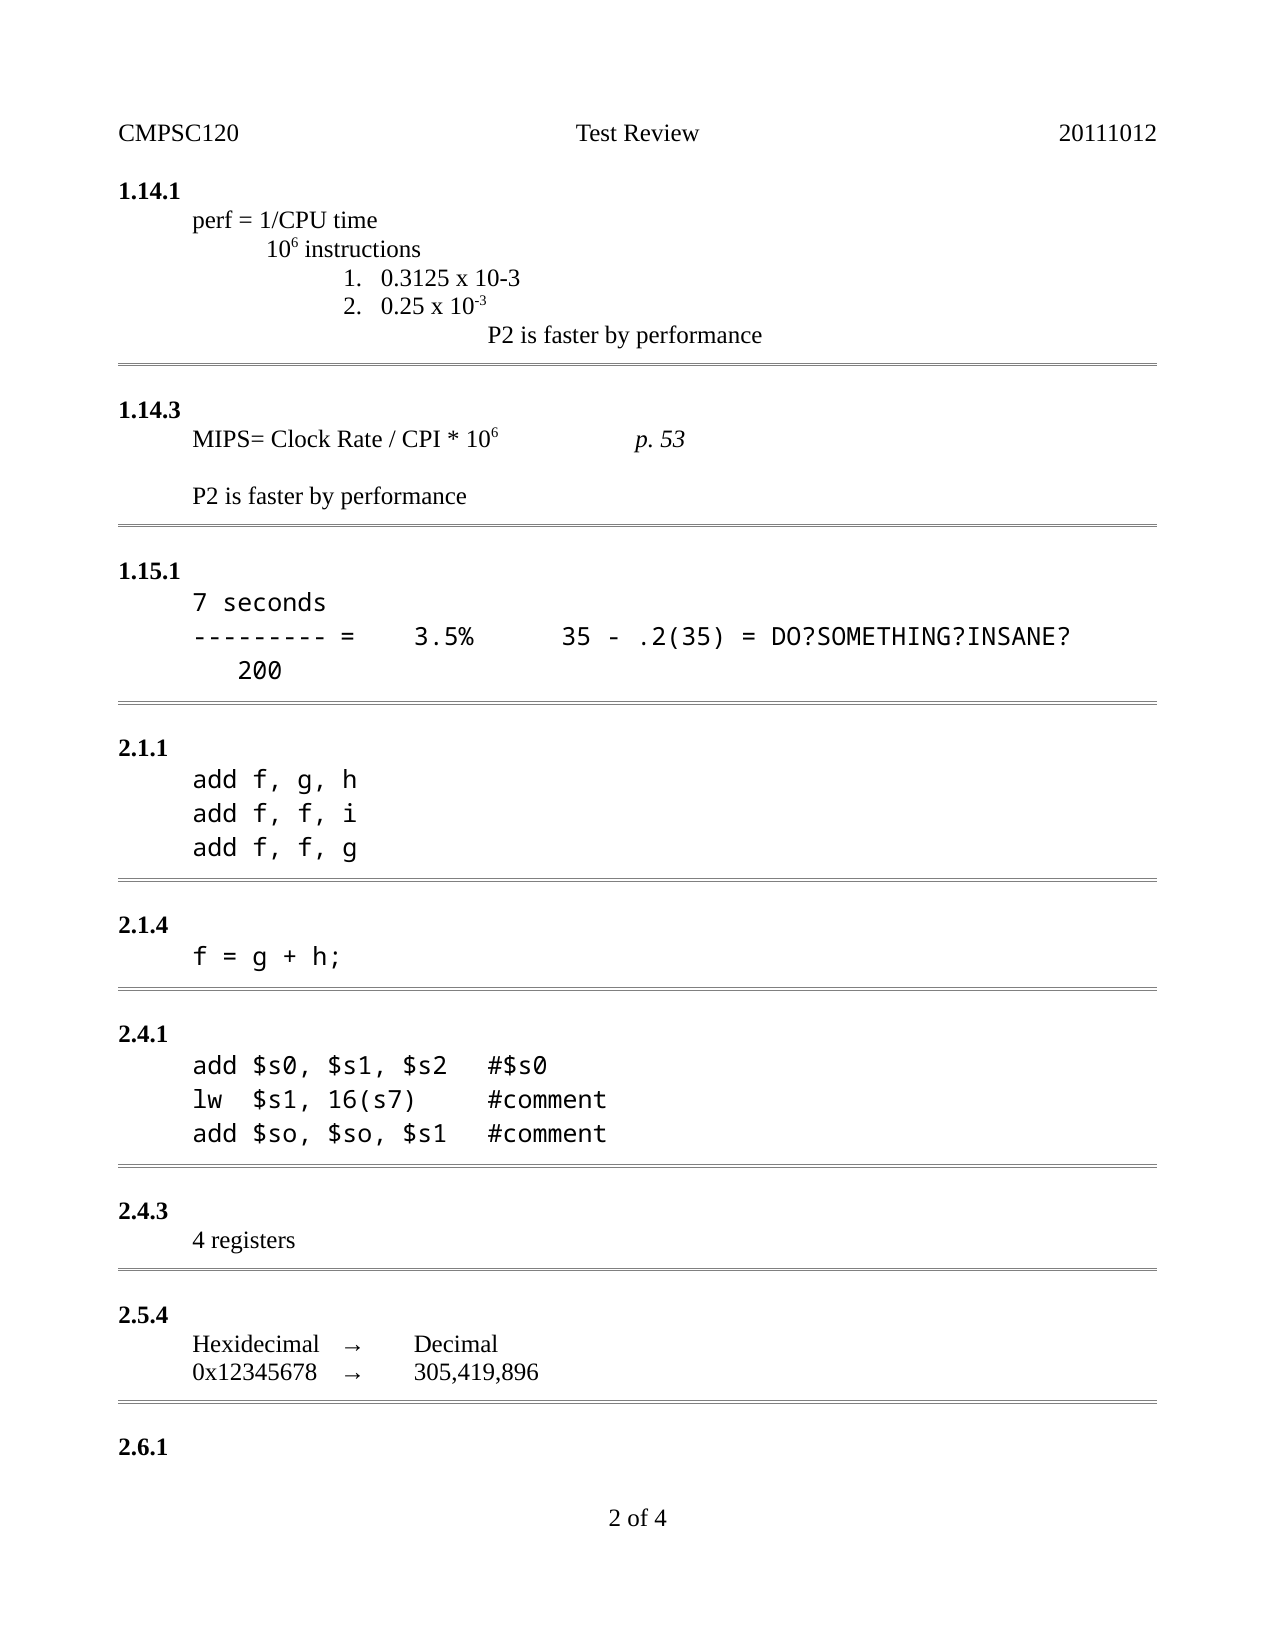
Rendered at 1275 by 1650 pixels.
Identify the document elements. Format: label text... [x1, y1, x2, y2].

text add $s0, $s1, $s2 #$s0 [118, 1048, 1157, 1082]
text f = g + h; [118, 939, 1157, 973]
text 2.4.1 [118, 1019, 1157, 1048]
text 1.15.1 [118, 556, 1157, 585]
text add f, f, i [118, 796, 1157, 830]
text P2 is faster by performance [118, 481, 1157, 510]
text add f, g, h [118, 762, 1157, 796]
text 4 registers [118, 1225, 1157, 1254]
text add $so, $so, $s1 #comment [118, 1116, 1157, 1150]
text 2.4.3 [118, 1196, 1157, 1225]
text 200 [118, 653, 1157, 687]
list 0.25 x 10-3 [343, 291, 1157, 320]
text 7 seconds [118, 585, 1157, 619]
text 2.6.1 [118, 1432, 1157, 1461]
text --------- = 3.5% 35 - .2(35) = DO?SOMETHING?INSANE? [118, 619, 1157, 653]
text 1.14.1 [118, 176, 1157, 205]
text 1.14.3 [118, 395, 1157, 424]
text Hexidecimal → Decimal [118, 1329, 1157, 1357]
text perf = 1/CPU time [118, 205, 1157, 234]
text 2.1.1 [118, 733, 1157, 762]
text lw $s1, 16(s7) #comment [118, 1082, 1157, 1116]
text P2 is faster by performance [118, 320, 1157, 349]
text 0x12345678 → 305,419,896 [118, 1357, 1157, 1386]
text 106 instructions [118, 234, 1157, 263]
text 2.5.4 [118, 1300, 1157, 1329]
text 2.1.4 [118, 910, 1157, 939]
text MIPS= Clock Rate / CPI * 106 p. 53 [118, 424, 1157, 452]
list 0.3125 x 10-3 [343, 263, 1157, 291]
text add f, f, g [118, 830, 1157, 864]
